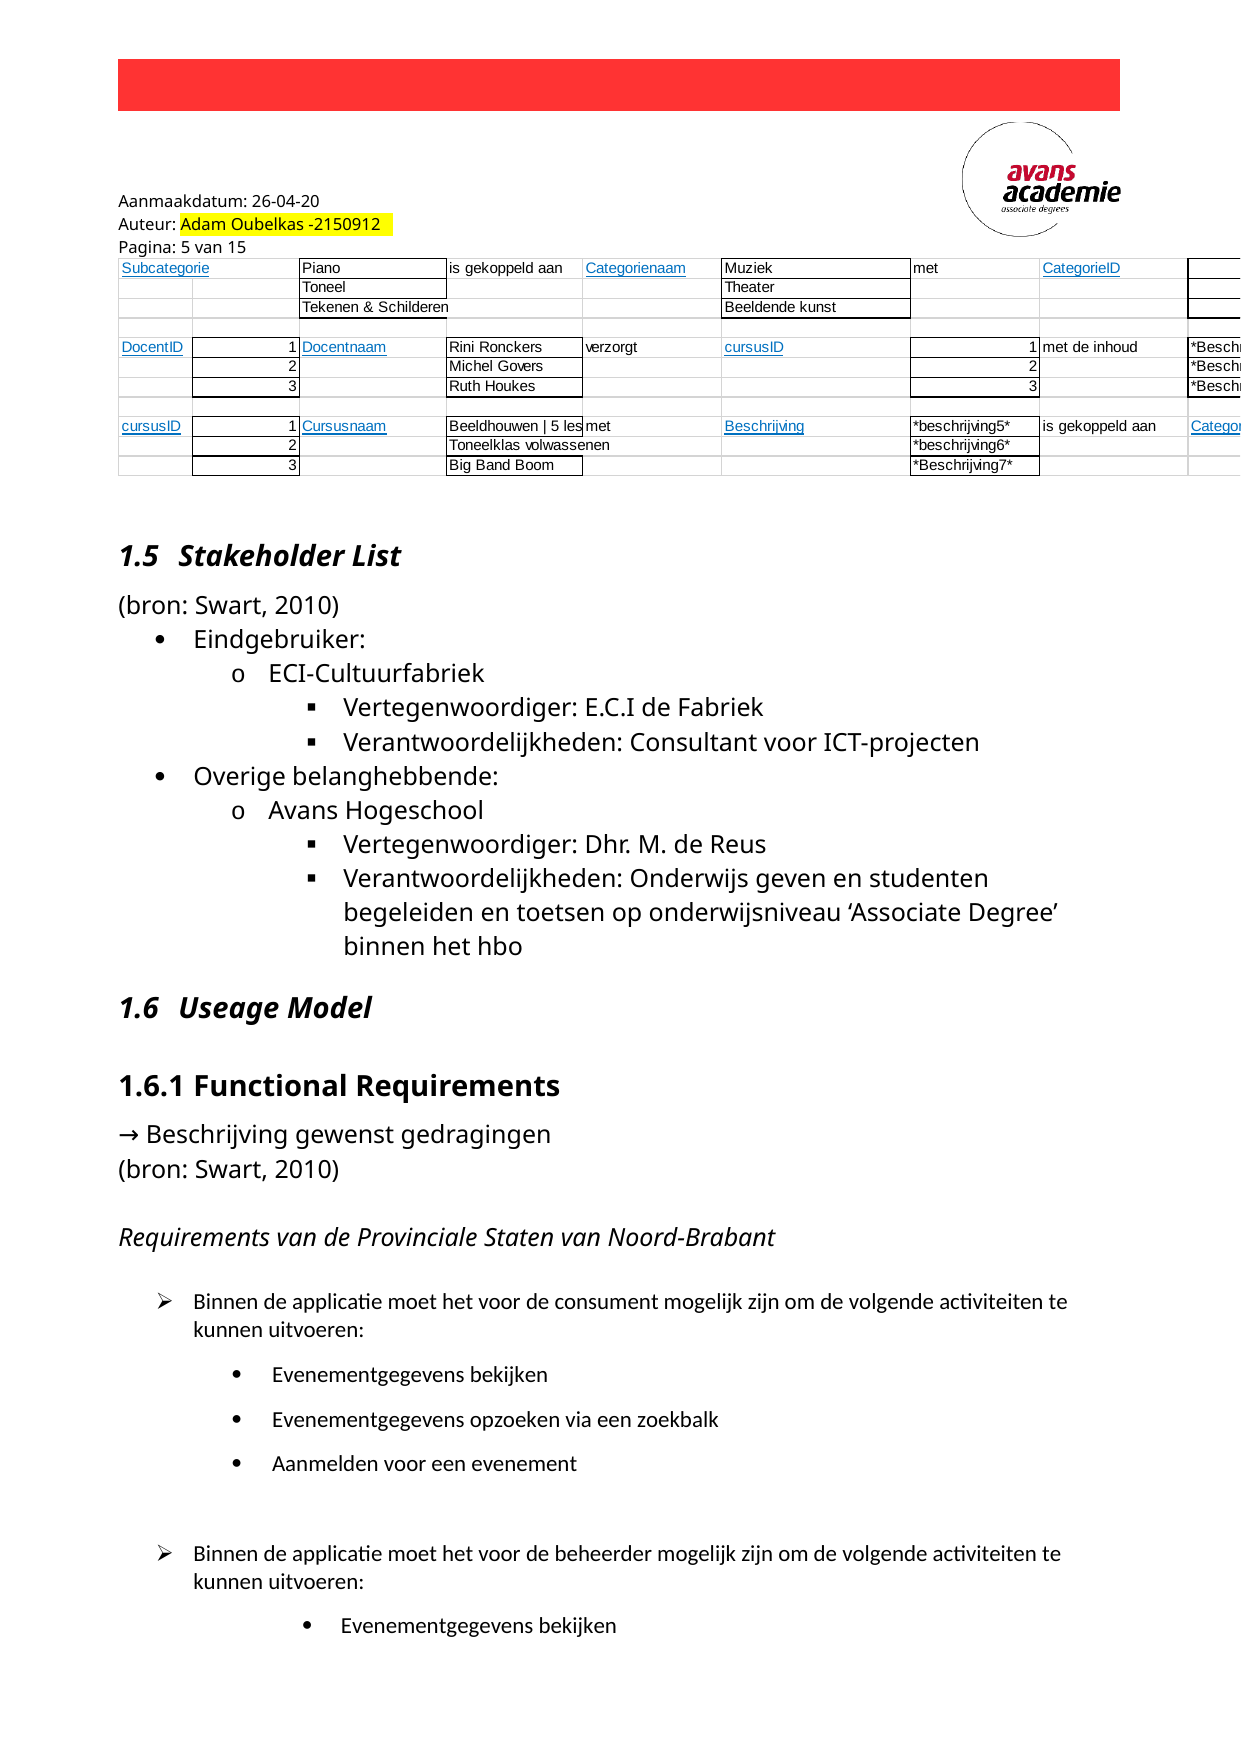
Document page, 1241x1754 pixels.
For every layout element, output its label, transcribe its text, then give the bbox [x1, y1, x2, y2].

subtitle Stakeholder List [118, 536, 1122, 575]
list Overige belanghebbende: [156, 758, 1122, 792]
text Requirements van de Provinciale Staten van Noord-Brabant [118, 1219, 1122, 1253]
subtitle Functional Requirements [118, 1065, 1122, 1105]
list Vertegenwoordiger: Dhr. M. de Reus [306, 827, 1122, 861]
text → Beschrijving gewenst gedragingen [118, 1117, 1122, 1151]
list Aanmelden voor een evenement [233, 1449, 1122, 1478]
list Verantwoordelijkheden: Consultant voor ICT-projecten [306, 724, 1122, 758]
list ECI-Cultuurfabriek [231, 656, 1122, 690]
list Evenementgegevens opzoeken via een zoekbalk [233, 1405, 1122, 1433]
list Binnen de applicatie moet het voor de consument mogelijk zijn om de volgende activiteiten te kunnen uitvoeren: [156, 1287, 1122, 1343]
list Evenementgegevens bekijken [233, 1360, 1122, 1388]
text (bron: Swart, 2010) [118, 588, 1122, 622]
text (bron: Swart, 2010) [118, 1151, 1122, 1185]
list Evenementgegevens bekijken [303, 1612, 1122, 1640]
list Eindgebruiker: [156, 622, 1122, 656]
subtitle Useage Model [118, 988, 1122, 1027]
list Vertegenwoordiger: E.C.I de Fabriek [306, 690, 1122, 724]
list Avans Hogeschool [231, 792, 1122, 827]
list Binnen de applicatie moet het voor de beheerder mogelijk zijn om de volgende activiteiten te kunnen uitvoeren: [156, 1539, 1122, 1595]
list Verantwoordelijkheden: Onderwijs geven en studenten begeleiden en toetsen op onderwijsniveau ‘Associate Degree’ binnen het hbo [306, 861, 1122, 963]
